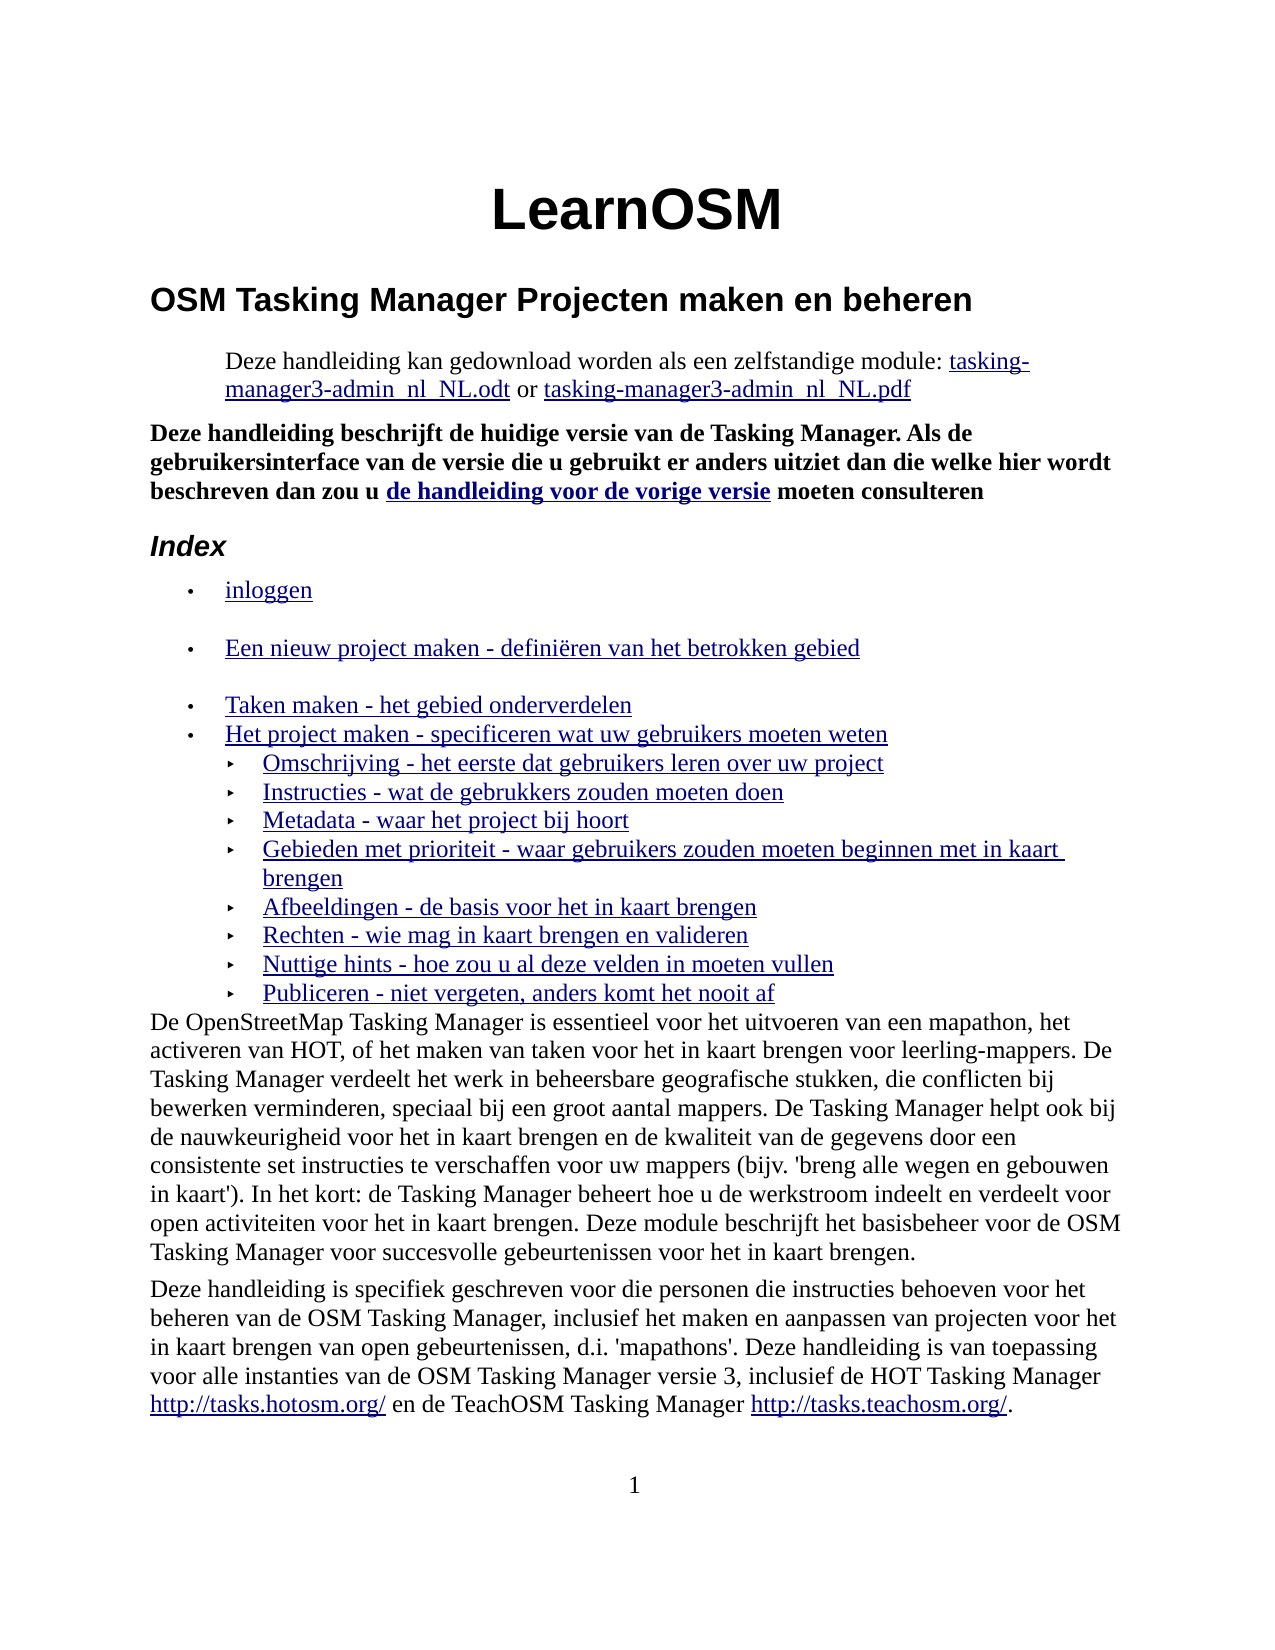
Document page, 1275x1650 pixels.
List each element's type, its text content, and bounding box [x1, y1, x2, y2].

list Rechten - wie mag in kaart brengen en valideren [225, 921, 1125, 949]
list Gebieden met prioriteit - waar gebruikers zouden moeten beginnen met in kaart brengen [225, 834, 1125, 892]
text Deze handleiding kan gedownload worden als een zelfstandige module: tasking-manager3-admin_nl_NL.odt or tasking-manager3-admin_nl_NL.pdf [225, 346, 1125, 403]
list Instructies - wat de gebrukkers zouden moeten doen [225, 777, 1125, 806]
list Afbeeldingen - de basis voor het in kaart brengen [225, 892, 1125, 921]
title LearnOSM [150, 175, 1125, 242]
text De OpenStreetMap Tasking Manager is essentieel voor het uitvoeren van een mapathon, het activeren van HOT, of het maken van taken voor het in kaart brengen voor leerling-mappers. De Tasking Manager verdeelt het werk in beheersbare geografische stukken, die conflicten bij bewerken verminderen, speciaal bij een groot aantal mappers. De Tasking Manager helpt ook bij de nauwkeurigheid voor het in kaart brengen en de kwaliteit van de gegevens door een consistente set instructies te verschaffen voor uw mappers (bijv. 'breng alle wegen en gebouwen in kaart'). In het kort: de Tasking Manager beheert hoe u de werkstroom indeelt en verdeelt voor open activiteiten voor het in kaart brengen. Deze module beschrijft het basisbeheer voor de OSM Tasking Manager voor succesvolle gebeurtenissen voor het in kaart brengen. [150, 1007, 1125, 1266]
list Omschrijving - het eerste dat gebruikers leren over uw project [225, 748, 1125, 777]
text Deze handleiding is specifiek geschreven voor die personen die instructies behoeven voor het beheren van de OSM Tasking Manager, inclusief het maken en aanpassen van projecten voor het in kaart brengen van open gebeurtenissen, d.i. 'mapathons'. Deze handleiding is van toepassing voor alle instanties van de OSM Tasking Manager versie 3, inclusief de HOT Tasking Manager http://tasks.hotosm.org/ en de TeachOSM Tasking Manager http://tasks.teachosm.org/. [150, 1274, 1125, 1418]
subtitle Index [150, 529, 1125, 563]
list Het project maken - specificeren wat uw gebruikers moeten weten [187, 719, 1125, 748]
list Publiceren - niet vergeten, anders komt het nooit af [225, 978, 1125, 1007]
list Een nieuw project maken - definiëren van het betrokken gebied [187, 633, 1125, 691]
list Metadata - waar het project bij hoort [225, 806, 1125, 834]
text Deze handleiding beschrijft de huidige versie van de Tasking Manager. Als de gebruikersinterface van de versie die u gebruikt er anders uitziet dan die welke hier wordt beschreven dan zou u de handleiding voor de vorige versie moeten consulteren [150, 418, 1125, 504]
subtitle OSM Tasking Manager Projecten maken en beheren [150, 279, 1125, 318]
list Taken maken - het gebied onderverdelen [187, 691, 1125, 719]
list inloggen [187, 576, 1125, 633]
list Nuttige hints - hoe zou u al deze velden in moeten vullen [225, 949, 1125, 978]
